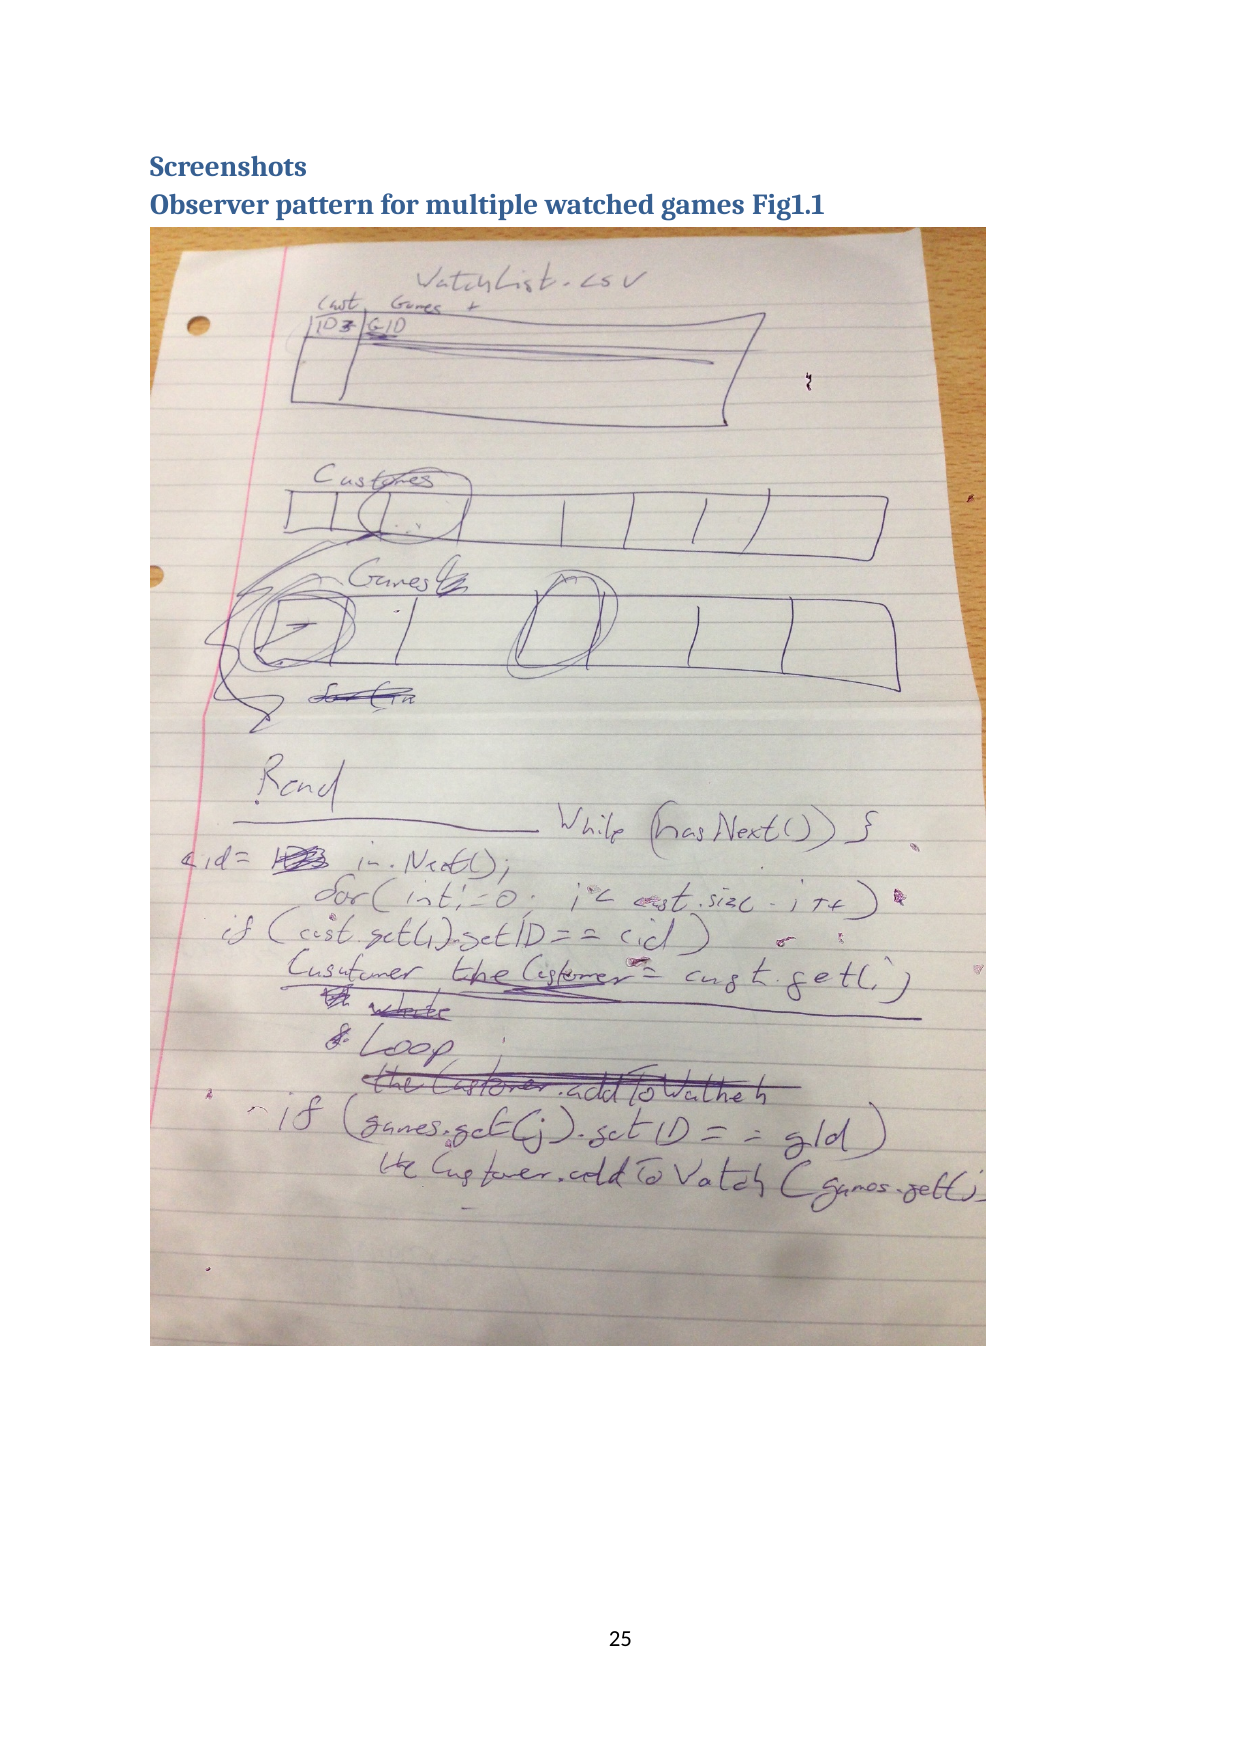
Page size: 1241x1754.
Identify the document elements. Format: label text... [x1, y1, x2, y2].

picture [150, 227, 986, 1346]
subtitle Observer pattern for multiple watched games Fig1.1 [150, 188, 1090, 222]
subtitle Screenshots [150, 150, 1090, 183]
